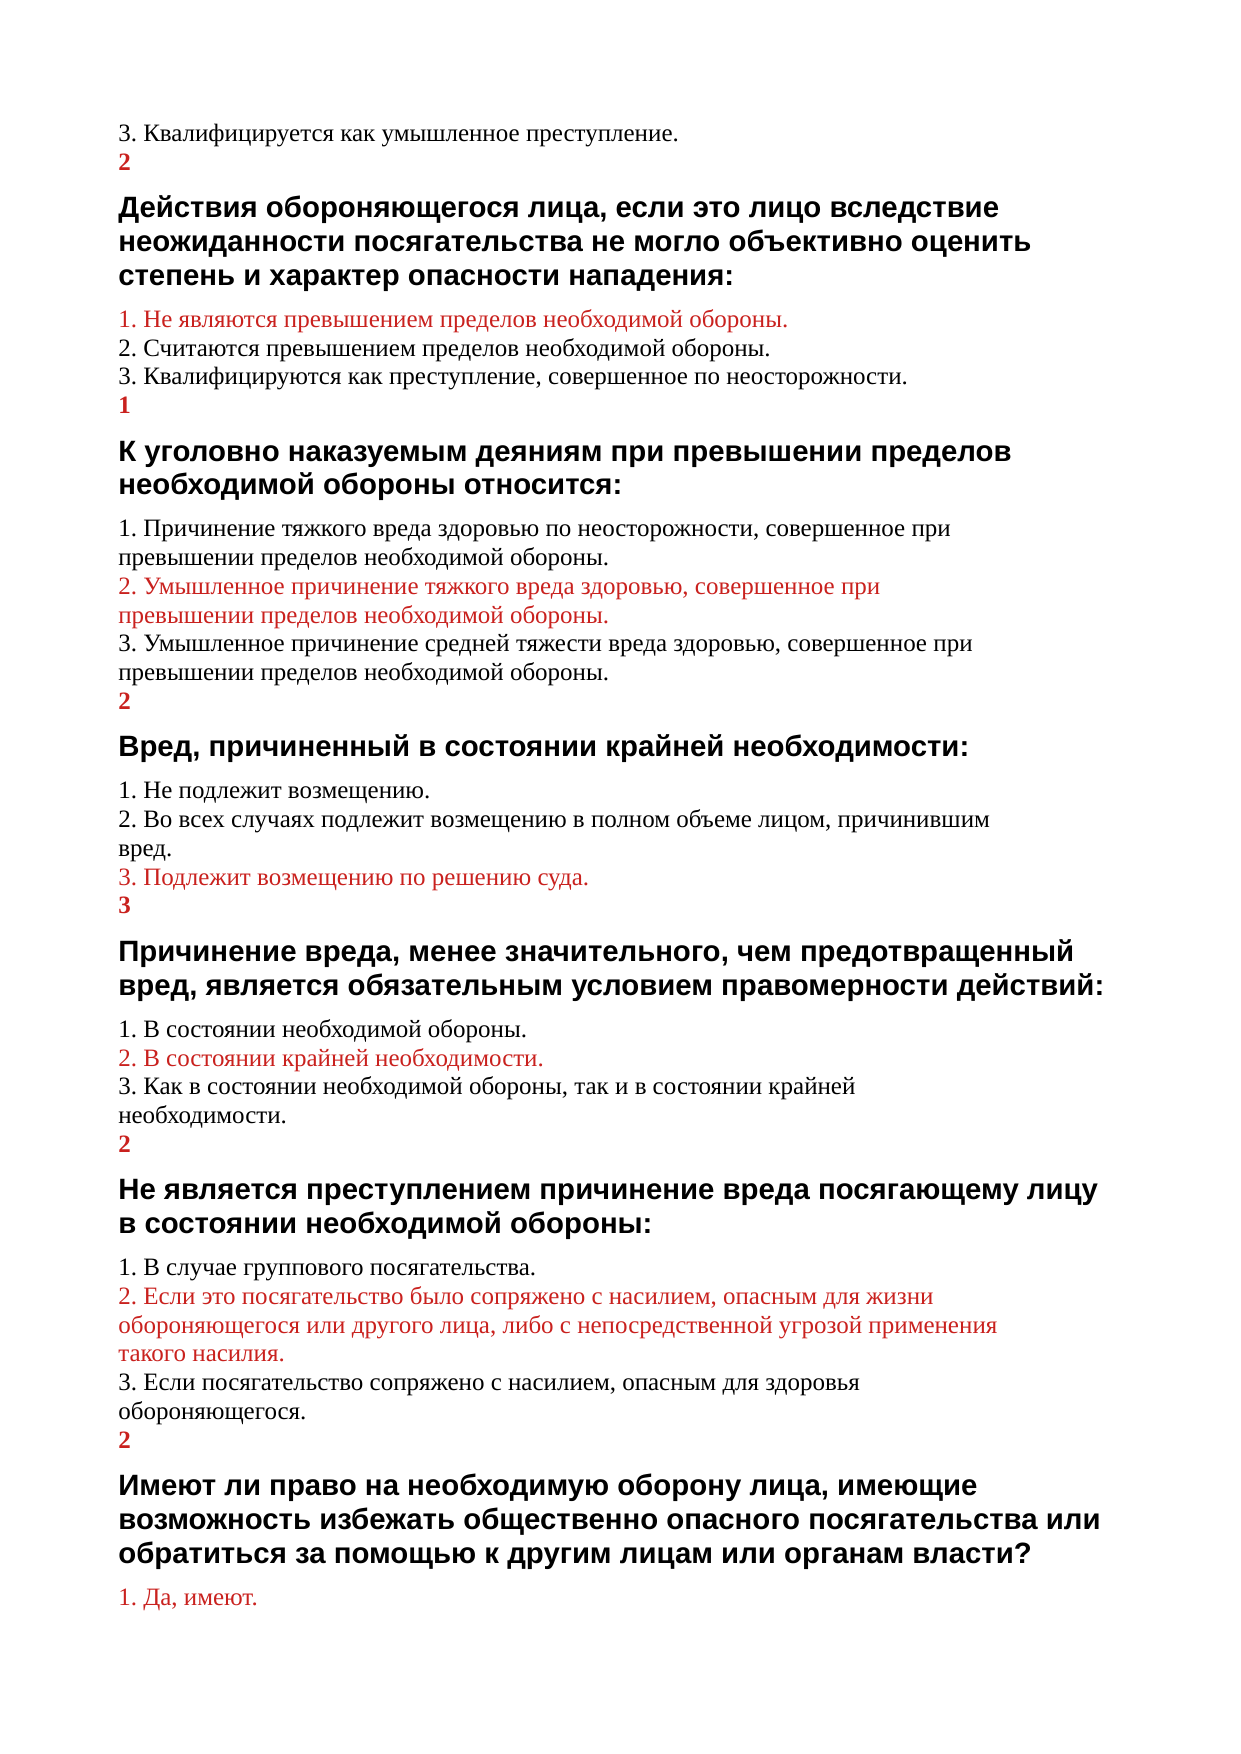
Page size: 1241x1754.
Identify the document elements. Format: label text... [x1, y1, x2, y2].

text 2 [118, 147, 1122, 176]
text 1. Причинение тяжкого вреда здоровью по неосторожности, совершенное при [118, 513, 1122, 542]
text 2. Во всех случаях подлежит возмещению в полном объеме лицом, причинившим [118, 804, 1122, 833]
text превышении пределов необходимой обороны. [118, 542, 1122, 571]
text 3 [118, 891, 1122, 919]
subtitle Не является преступлением причинение вреда посягающему лицу в состоянии необходимой обороны: [118, 1172, 1122, 1240]
text 2 [118, 1425, 1122, 1453]
text 3. Подлежит возмещению по решению суда. [118, 862, 1122, 891]
text 3. Если посягательство сопряжено с насилием, опасным для здоровья [118, 1367, 1122, 1396]
text 1. Не подлежит возмещению. [118, 776, 1122, 804]
subtitle Причинение вреда, менее значительного, чем предотвращенный вред, является обязательным условием правомерности действий: [118, 934, 1122, 1001]
text 2. В состоянии крайней необходимости. [118, 1043, 1122, 1071]
text 1. В состоянии необходимой обороны. [118, 1014, 1122, 1043]
text 2. Если это посягательство было сопряжено с насилием, опасным для жизни [118, 1281, 1122, 1310]
text вред. [118, 833, 1122, 862]
subtitle Имеют ли право на необходимую оборону лица, имеющие возможность избежать общественно опасного посягательства или обратиться за помощью к другим лицам или органам власти? [118, 1468, 1122, 1569]
subtitle Вред, причиненный в состоянии крайней необходимости: [118, 729, 1122, 763]
text 1 [118, 390, 1122, 419]
text 3. Умышленное причинение средней тяжести вреда здоровью, совершенное при [118, 628, 1122, 657]
subtitle К уголовно наказуемым деяниям при превышении пределов необходимой обороны относится: [118, 433, 1122, 501]
text 2. Умышленное причинение тяжкого вреда здоровью, совершенное при [118, 571, 1122, 600]
text 3. Квалифицируется как умышленное преступление. [118, 118, 1122, 147]
text 1. В случае группового посягательства. [118, 1252, 1122, 1281]
text 2 [118, 686, 1122, 715]
text превышении пределов необходимой обороны. [118, 600, 1122, 628]
text такого насилия. [118, 1338, 1122, 1367]
text обороняющегося. [118, 1396, 1122, 1425]
text 2 [118, 1129, 1122, 1158]
text 1. Да, имеют. [118, 1582, 1122, 1611]
text обороняющегося или другого лица, либо с непосредственной угрозой применения [118, 1310, 1122, 1338]
text необходимости. [118, 1100, 1122, 1129]
text 3. Как в состоянии необходимой обороны, так и в состоянии крайней [118, 1071, 1122, 1100]
text 1. Не являются превышением пределов необходимой обороны. [118, 304, 1122, 333]
subtitle Действия обороняющегося лица, если это лицо вследствие неожиданности посягательства не могло объективно оценить степень и характер опасности нападения: [118, 190, 1122, 291]
text 3. Квалифицируются как преступление, совершенное по неосторожности. [118, 361, 1122, 390]
text 2. Считаются превышением пределов необходимой обороны. [118, 333, 1122, 361]
text превышении пределов необходимой обороны. [118, 657, 1122, 686]
